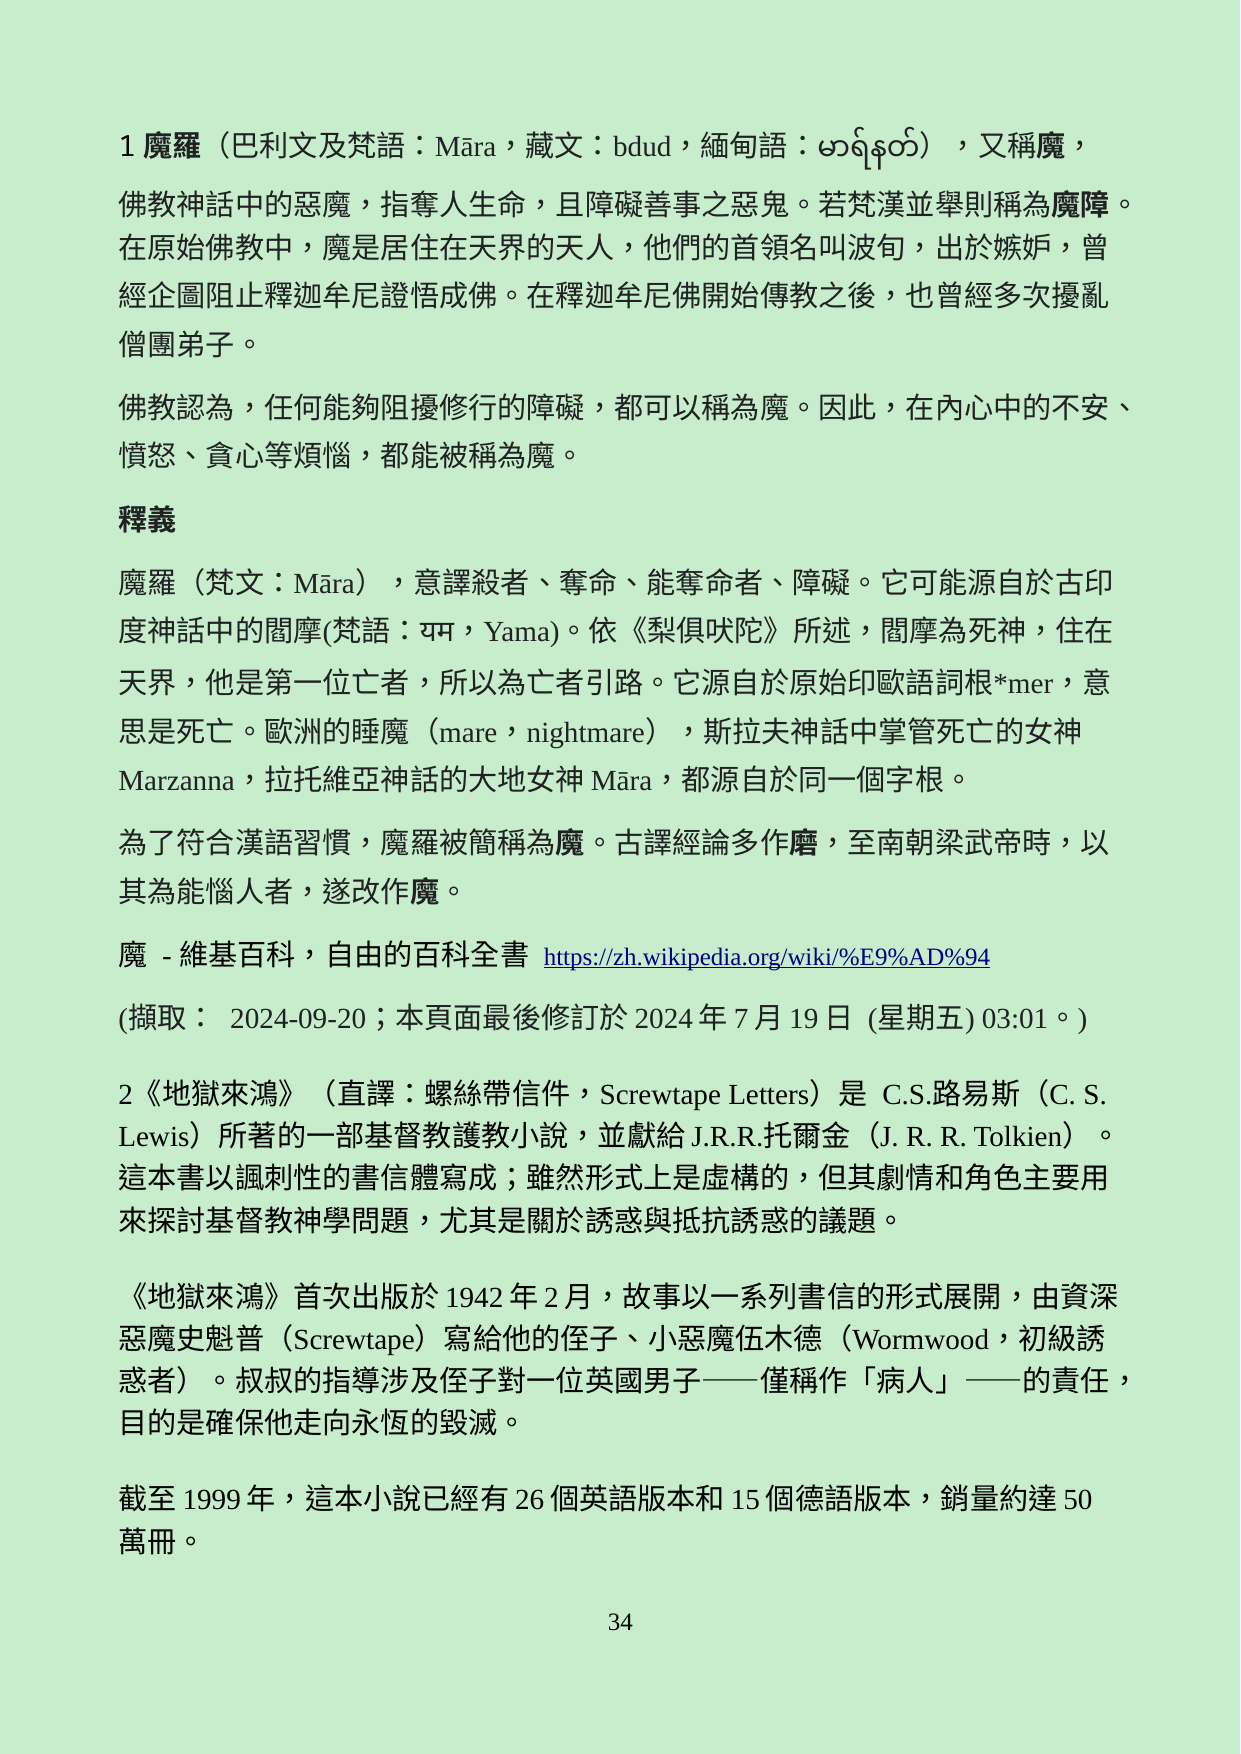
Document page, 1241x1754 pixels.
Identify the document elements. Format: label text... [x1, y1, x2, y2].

text 魔羅（巴利文及梵語：Māra，藏文：bdud，緬甸語：မာရ်နတ်），又稱魔，佛教神話中的惡魔，指奪人生命，且障礙善事之惡鬼。若梵漢並舉則稱為魔障。 [118, 118, 1122, 224]
text 在原始佛教中，魔是居住在天界的天人，他們的首領名叫波旬，出於嫉妒，曾經企圖阻止釋迦牟尼證悟成佛。在釋迦牟尼佛開始傳教之後，也曾經多次擾亂僧團弟子。 [118, 224, 1122, 363]
text 為了符合漢語習慣，魔羅被簡稱為魔。古譯經論多作磨，至南朝梁武帝時，以其為能惱人者，遂改作魔。 [118, 820, 1122, 911]
text 魔 - 維基百科，自由的百科全書 https://zh.wikipedia.org/wiki/%E9%AD%94 [118, 932, 1122, 974]
text (擷取： 2024-09-20；本頁面最後修訂於2024年7月19日 (星期五) 03:01。) [118, 995, 1122, 1037]
text 《地獄來鴻》（直譯：螺絲帶信件，Screwtape Letters）是 C.S.路易斯（C. S. Lewis）所著的一部基督教護教小說，並獻給J.R.R.托爾金（J. R. R. Tolkien）。這本書以諷刺性的書信體寫成；雖然形式上是虛構的，但其劇情和角色主要用來探討基督教神學問題，尤其是關於誘惑與抵抗誘惑的議題。 [118, 1071, 1122, 1240]
text 魔羅（梵文：Māra），意譯殺者、奪命、能奪命者、障礙。它可能源自於古印度神話中的閻摩(梵語：यम，Yama)。依《梨俱吠陀》所述，閻摩為死神，住在天界，他是第一位亡者，所以為亡者引路。它源自於原始印歐語詞根*mer，意思是死亡。歐洲的睡魔（mare，nightmare），斯拉夫神話中掌管死亡的女神Marzanna，拉托維亞神話的大地女神Māra，都源自於同一個字根。 [118, 559, 1122, 799]
text 截至1999年，這本小說已經有26個英語版本和15個德語版本，銷量約達50萬冊。 [118, 1476, 1122, 1561]
text 《地獄來鴻》首次出版於1942年2月，故事以一系列書信的形式展開，由資深惡魔史魁普（Screwtape）寫給他的侄子、小惡魔伍木德（Wormwood，初級誘惑者）。叔叔的指導涉及侄子對一位英國男子——僅稱作「病人」——的責任，目的是確保他走向永恆的毀滅。 [118, 1273, 1122, 1442]
text 佛教認為，任何能夠阻擾修行的障礙，都可以稱為魔。因此，在內心中的不安、憤怒、貪心等煩惱，都能被稱為魔。 [118, 384, 1122, 475]
text 釋義 [118, 496, 1122, 538]
